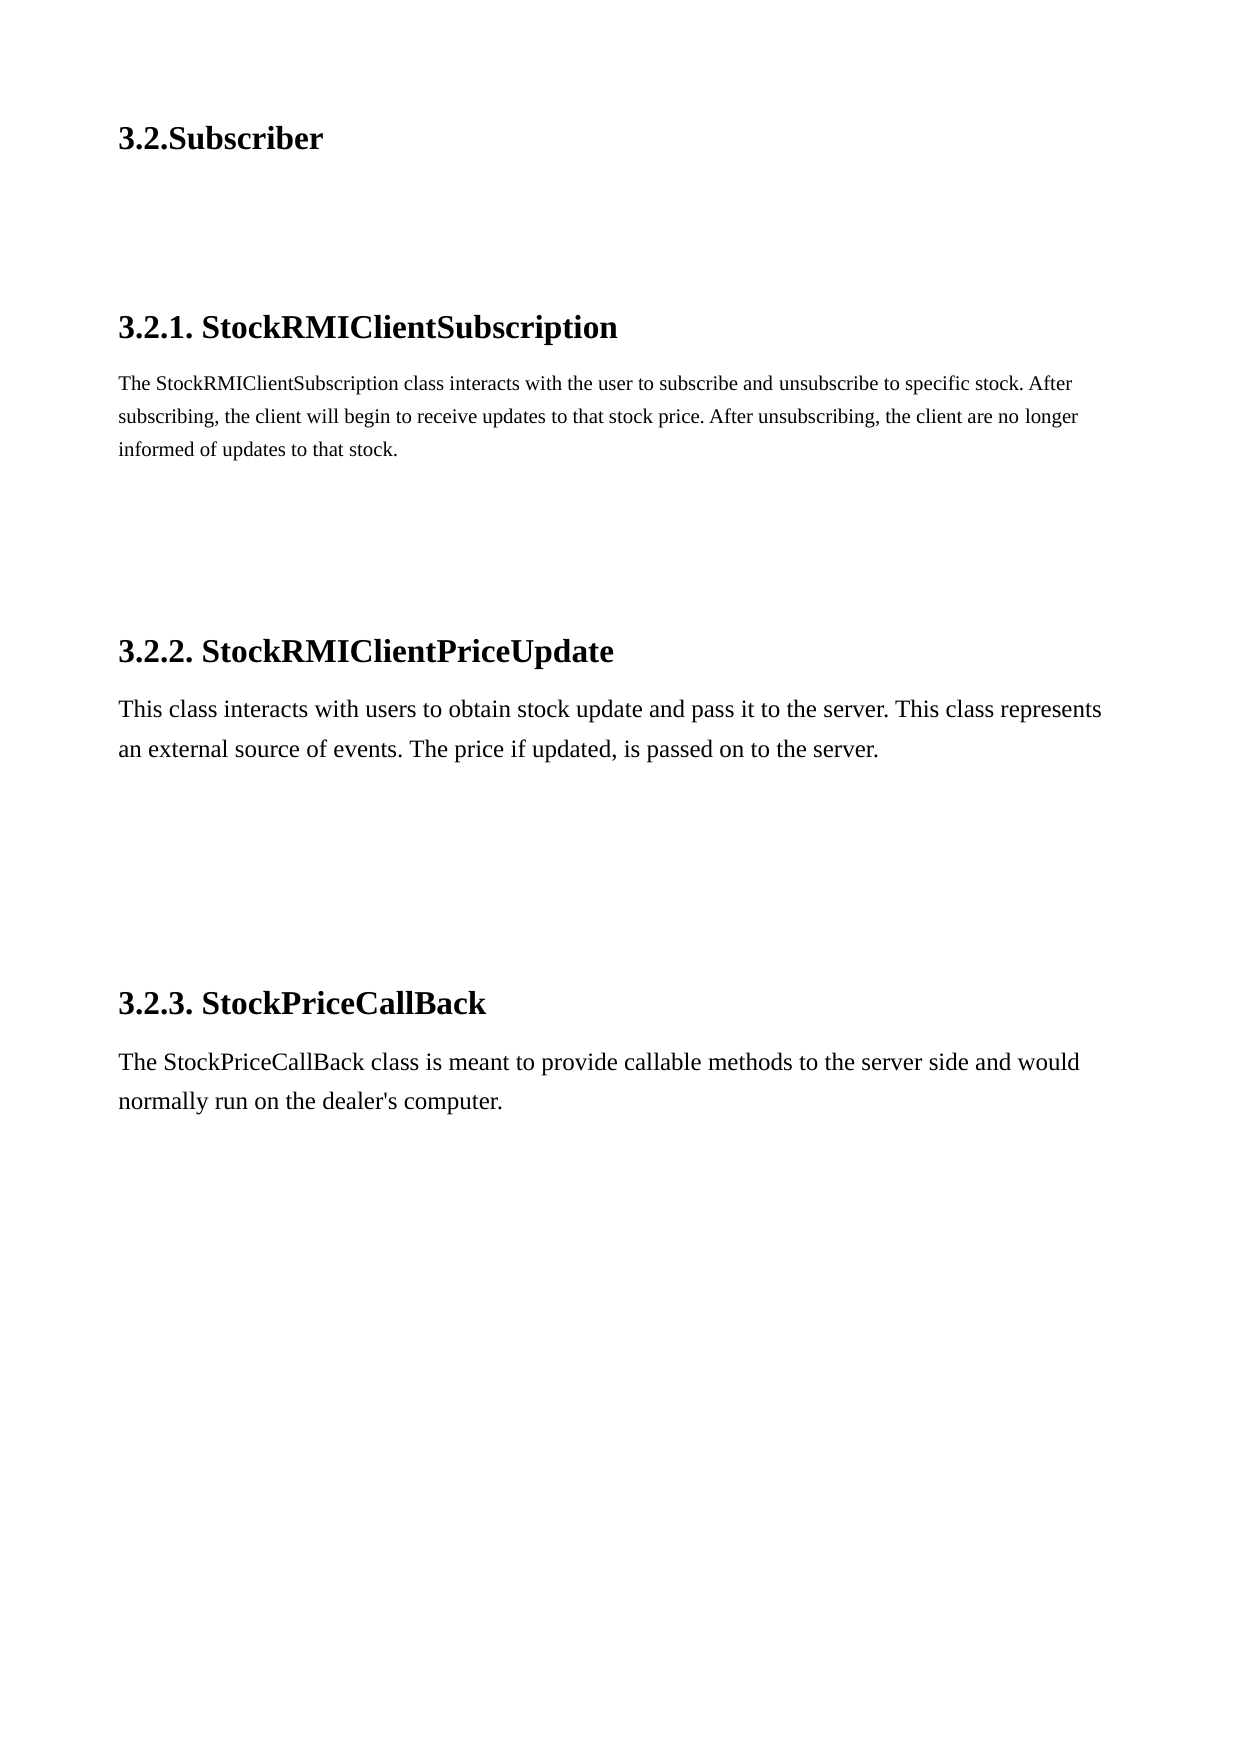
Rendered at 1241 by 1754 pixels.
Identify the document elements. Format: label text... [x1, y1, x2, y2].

text This class interacts with users to obtain stock update and pass it to the server. This class represents an external source of events. The price if updated, is passed on to the server. [118, 694, 1122, 762]
text 3.2.2. StockRMIClientPriceUpdate [118, 631, 1122, 669]
text 3.2.Subscriber [118, 118, 1122, 156]
text 3.2.1. StockRMIClientSubscription [118, 308, 1122, 346]
text The StockRMIClientSubscription class interacts with the user to subscribe and unsubscribe to specific stock. After subscribing, the client will begin to receive updates to that stock price. After unsubscribing, the client are no longer informed of updates to that stock. [118, 371, 1122, 461]
text 3.2.3. StockPriceCallBack [118, 984, 1122, 1022]
text The StockPriceCallBack class is meant to provide callable methods to the server side and would normally run on the dealer's computer. [118, 1047, 1122, 1115]
